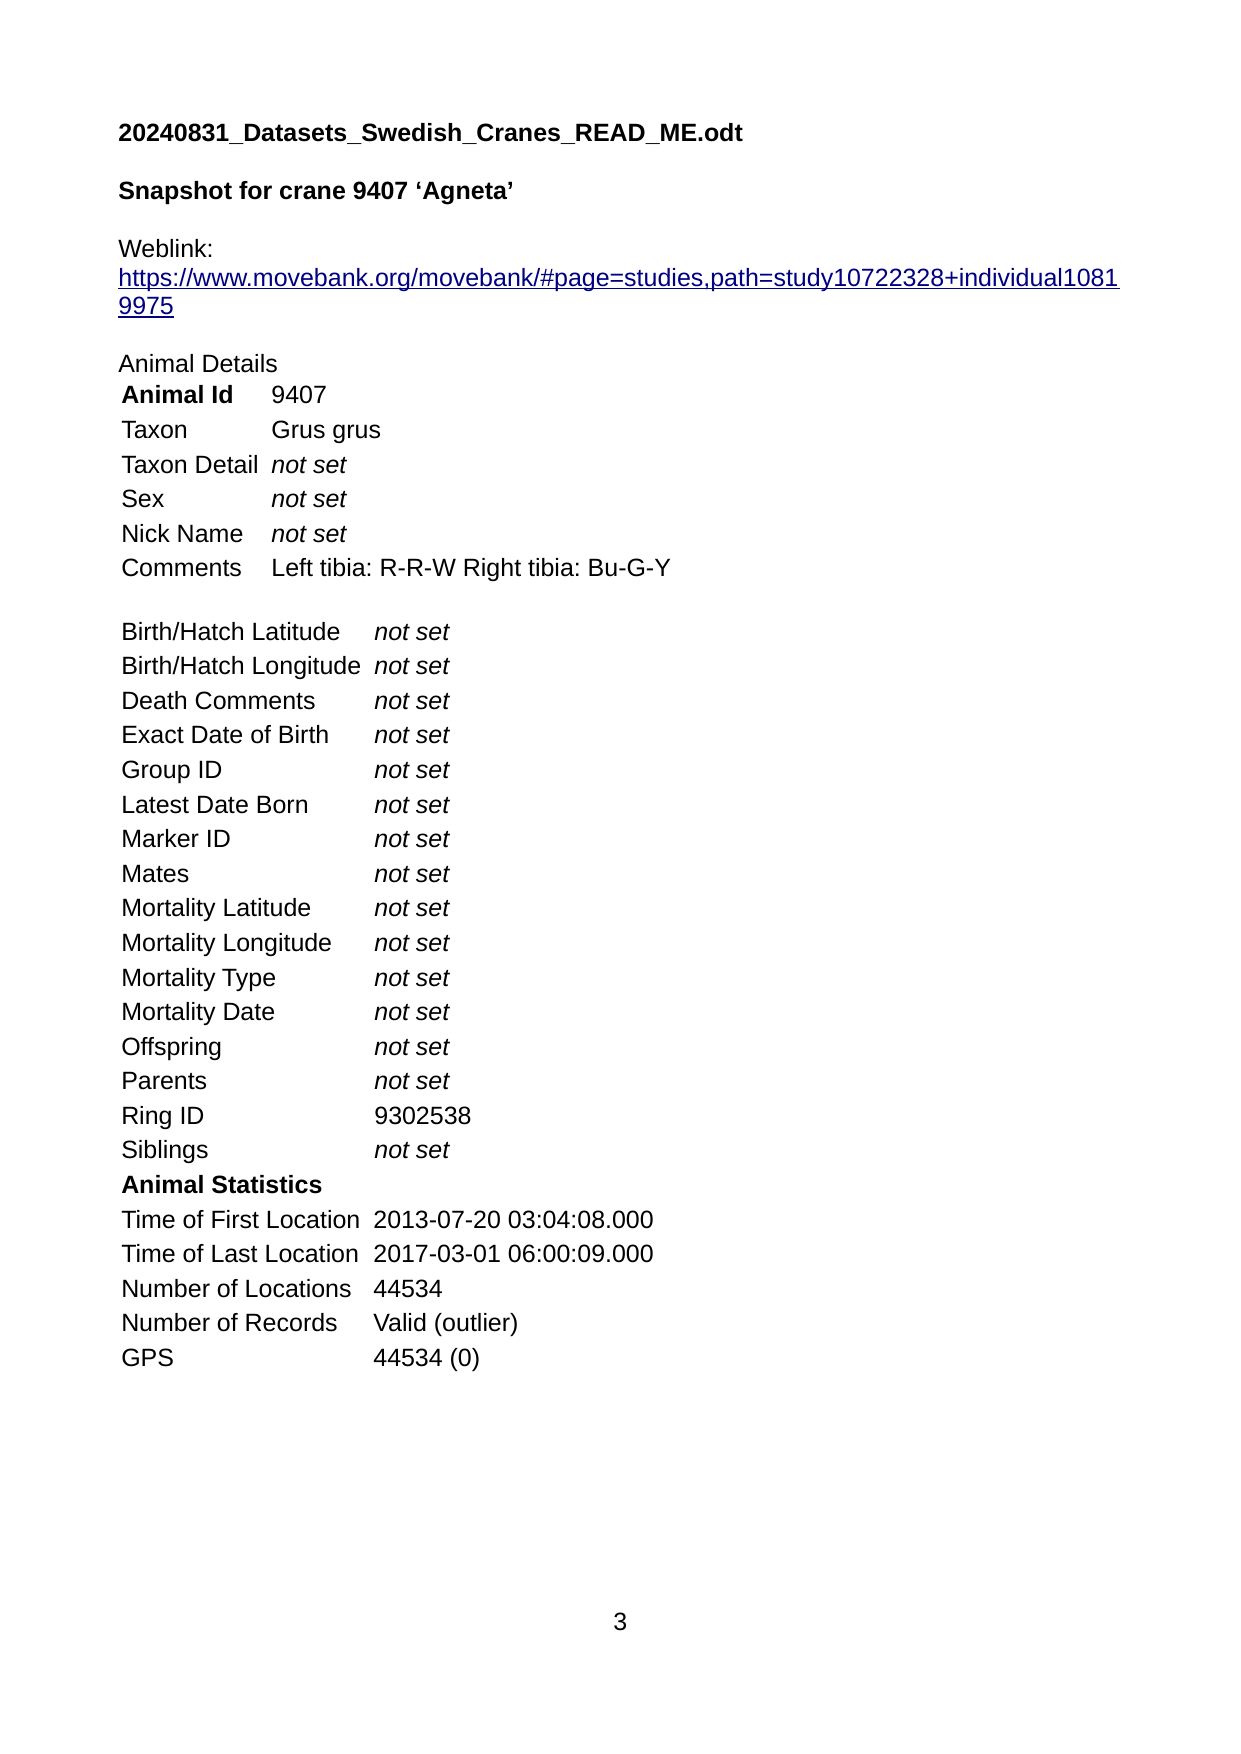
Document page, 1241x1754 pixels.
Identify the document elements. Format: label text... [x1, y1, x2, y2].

table_cell not set [371, 994, 484, 1029]
table_cell Mortality Latitude [118, 891, 371, 925]
table_header [370, 1167, 667, 1202]
table_cell not set [371, 1133, 484, 1167]
table_cell Time of First Location [118, 1202, 370, 1236]
table_cell Mortality Date [118, 994, 371, 1029]
table_cell Marker ID [118, 821, 371, 856]
table_cell Time of Last Location [118, 1236, 370, 1271]
table_header 9407 [268, 378, 684, 412]
table_header Animal Id [118, 378, 268, 412]
table_cell 9302538 [371, 1098, 484, 1133]
table_cell Left tibia: R-R-W Right tibia: Bu-G-Y [268, 551, 684, 585]
table_cell Number of Locations [118, 1271, 370, 1306]
table_cell Taxon Detail [118, 447, 268, 481]
table_cell Grus grus [268, 412, 684, 447]
table_header [118, 378, 687, 1375]
table_cell Taxon [118, 412, 268, 447]
table_cell not set [371, 787, 484, 821]
table_cell not set [371, 925, 484, 960]
table_cell Exact Date of Birth [118, 718, 371, 752]
text Weblink: https://www.movebank.org/movebank/#page=studies,path=study10722328+individual10819975 [118, 234, 1122, 320]
table_cell not set [371, 1029, 484, 1063]
table_cell not set [371, 683, 484, 718]
table_cell Parents [118, 1064, 371, 1098]
table_cell Number of Records [118, 1306, 370, 1340]
table_cell Ring ID [118, 1098, 371, 1133]
table_cell not set [371, 856, 484, 891]
table_cell not set [268, 516, 684, 551]
table_cell [118, 1375, 691, 1380]
table_cell not set [371, 718, 484, 752]
table_cell Birth/Hatch Longitude [118, 649, 371, 683]
table_cell Valid (outlier) [370, 1306, 667, 1340]
table_cell not set [268, 481, 684, 516]
table_cell Comments [118, 551, 268, 585]
table_header not set [371, 614, 484, 648]
table_cell 2017-03-01 06:00:09.000 [370, 1236, 667, 1271]
table_cell not set [371, 1064, 484, 1098]
table_cell Sex [118, 481, 268, 516]
table_cell Siblings [118, 1133, 371, 1167]
table_cell 44534 (0) [370, 1340, 667, 1375]
table_cell Offspring [118, 1029, 371, 1063]
table_cell not set [371, 960, 484, 994]
table_cell Mortality Longitude [118, 925, 371, 960]
table_header Animal Statistics [118, 1167, 370, 1202]
table_cell Mortality Type [118, 960, 371, 994]
table_cell Latest Date Born [118, 787, 371, 821]
table_cell Nick Name [118, 516, 268, 551]
table_cell not set [371, 891, 484, 925]
table_cell Death Comments [118, 683, 371, 718]
table_cell Mates [118, 856, 371, 891]
table_cell 2013-07-20 03:04:08.000 [370, 1202, 667, 1236]
table_cell GPS [118, 1340, 370, 1375]
table_cell not set [371, 821, 484, 856]
table_cell Group ID [118, 752, 371, 787]
table_cell not set [268, 447, 684, 481]
table_cell not set [371, 752, 484, 787]
text Snapshot for crane 9407 ‘Agneta’ [118, 176, 1122, 205]
table_cell 44534 [370, 1271, 667, 1306]
table_cell not set [371, 649, 484, 683]
table_header Birth/Hatch Latitude [118, 614, 371, 648]
table_header Animal Details [118, 349, 691, 1375]
